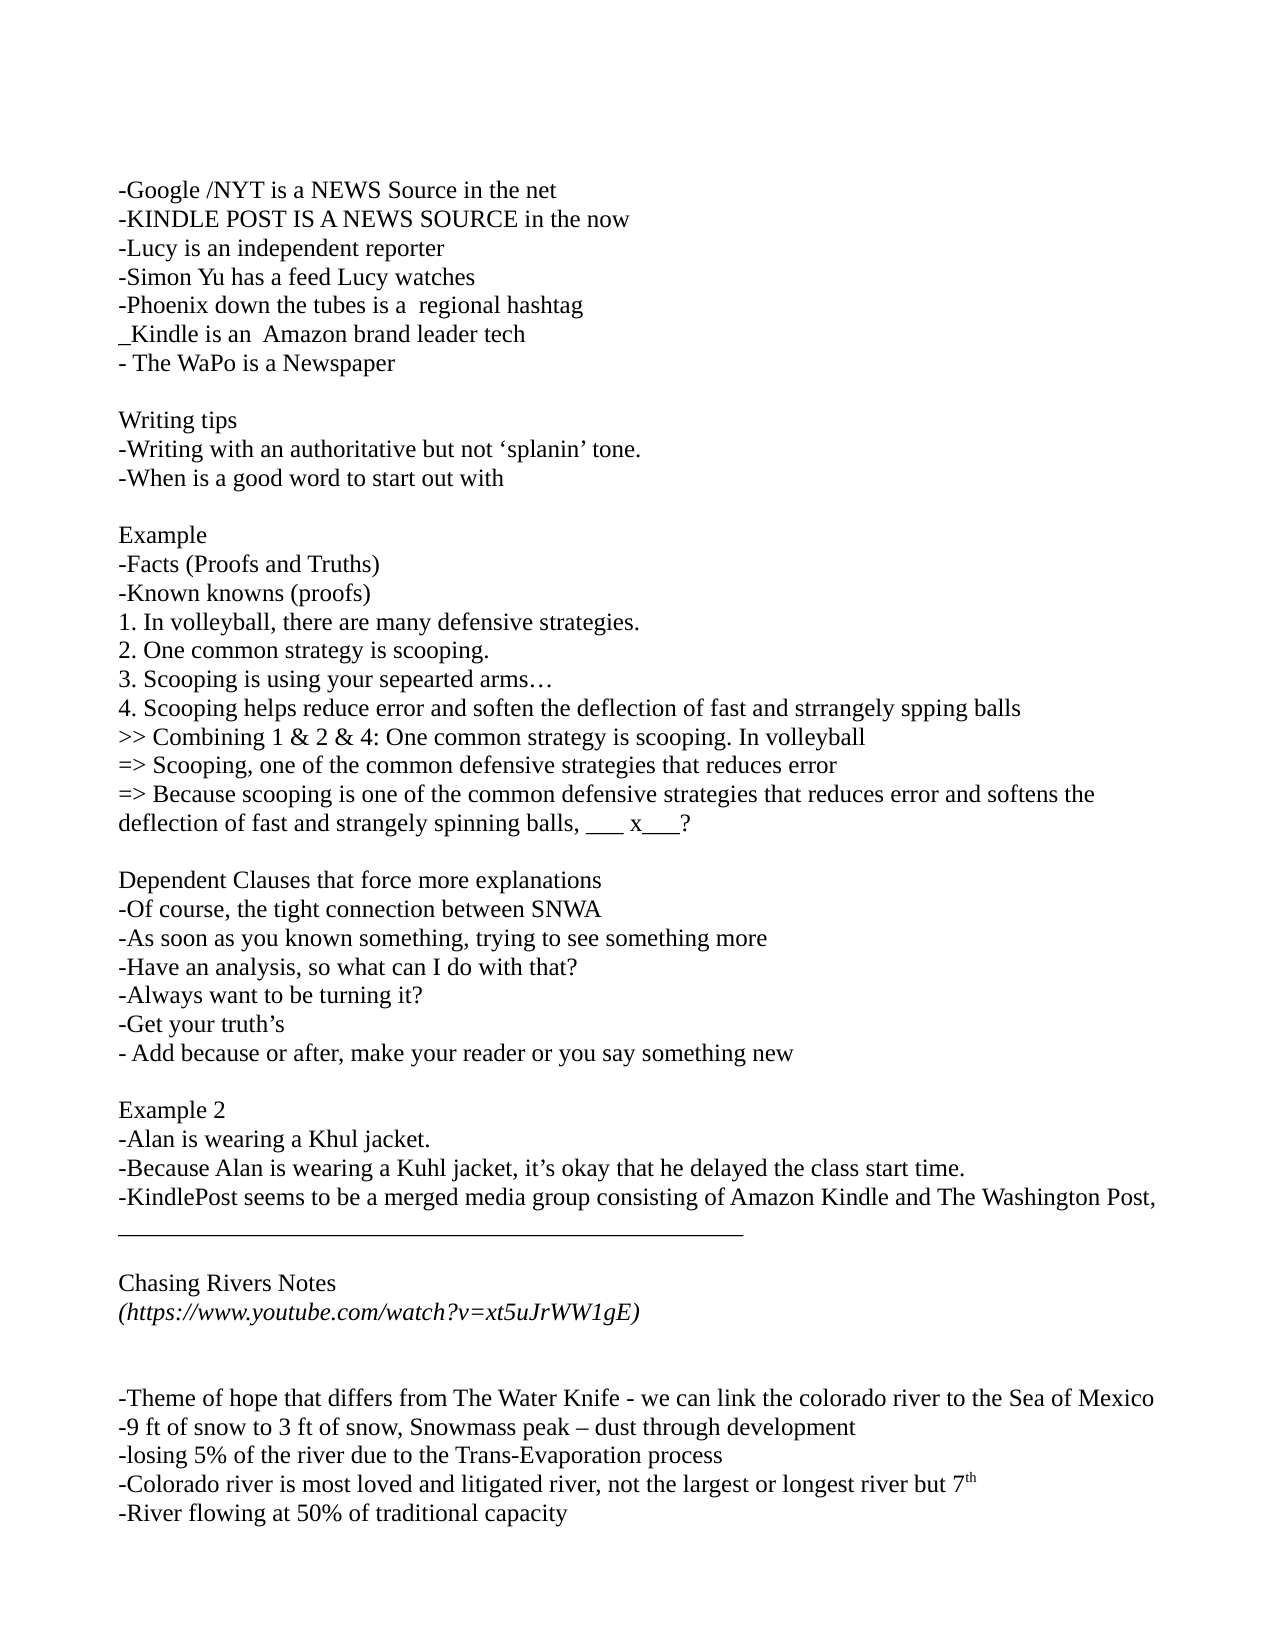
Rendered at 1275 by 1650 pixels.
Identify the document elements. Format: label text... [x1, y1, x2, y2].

text -Get your truth’s [118, 1009, 1157, 1038]
text -Of course, the tight connection between SNWA [118, 894, 1157, 923]
text -9 ft of snow to 3 ft of snow, Snowmass peak – dust through development [118, 1412, 1157, 1441]
text 2. One common strategy is scooping. [118, 636, 1157, 664]
text -Known knowns (proofs) [118, 578, 1157, 607]
text -Colorado river is most loved and litigated river, not the largest or longest river but 7th [118, 1469, 1157, 1498]
text -River flowing at 50% of traditional capacity [118, 1498, 1157, 1527]
text -As soon as you known something, trying to see something more [118, 923, 1157, 952]
text -Alan is wearing a Khul jacket. [118, 1124, 1157, 1153]
text - Add because or after, make your reader or you say something new [118, 1038, 1157, 1067]
text >> Combining 1 & 2 & 4: One common strategy is scooping. In volleyball [118, 722, 1157, 751]
text -Lucy is an independent reporter [118, 233, 1157, 262]
text 3. Scooping is using your sepearted arms… [118, 664, 1157, 693]
text - The WaPo is a Newspaper [118, 348, 1157, 377]
text Chasing Rivers Notes [118, 1268, 1157, 1297]
text -Facts (Proofs and Truths) [118, 549, 1157, 578]
text 4. Scooping helps reduce error and soften the deflection of fast and strrangely spping balls [118, 693, 1157, 722]
text Dependent Clauses that force more explanations [118, 866, 1157, 894]
text -KindlePost seems to be a merged media group consisting of Amazon Kindle and The Washington Post, __________________________________________________ [118, 1182, 1157, 1239]
text => Scooping, one of the common defensive strategies that reduces error [118, 751, 1157, 779]
text -Phoenix down the tubes is a regional hashtag [118, 291, 1157, 319]
text 1. In volleyball, there are many defensive strategies. [118, 607, 1157, 636]
text -Google /NYT is a NEWS Source in the net [118, 176, 1157, 204]
text => Because scooping is one of the common defensive strategies that reduces error and softens the deflection of fast and strangely spinning balls, ___ x___? [118, 779, 1157, 837]
text -Writing with an authoritative but not ‘splanin’ tone. [118, 434, 1157, 463]
text -Because Alan is wearing a Kuhl jacket, it’s okay that he delayed the class start time. [118, 1153, 1157, 1182]
text -Have an analysis, so what can I do with that? [118, 952, 1157, 981]
text Example 2 [118, 1096, 1157, 1124]
text -KINDLE POST IS A NEWS SOURCE in the now [118, 204, 1157, 233]
text -Always want to be turning it? [118, 981, 1157, 1009]
text (https://www.youtube.com/watch?v=xt5uJrWW1gE) [118, 1297, 1157, 1326]
text _Kindle is an Amazon brand leader tech [118, 319, 1157, 348]
text -Theme of hope that differs from The Water Knife - we can link the colorado river to the Sea of Mexico [118, 1383, 1157, 1412]
text -When is a good word to start out with [118, 463, 1157, 492]
text Example [118, 521, 1157, 549]
text -losing 5% of the river due to the Trans-Evaporation process [118, 1441, 1157, 1469]
text Writing tips [118, 406, 1157, 434]
text -Simon Yu has a feed Lucy watches [118, 262, 1157, 291]
